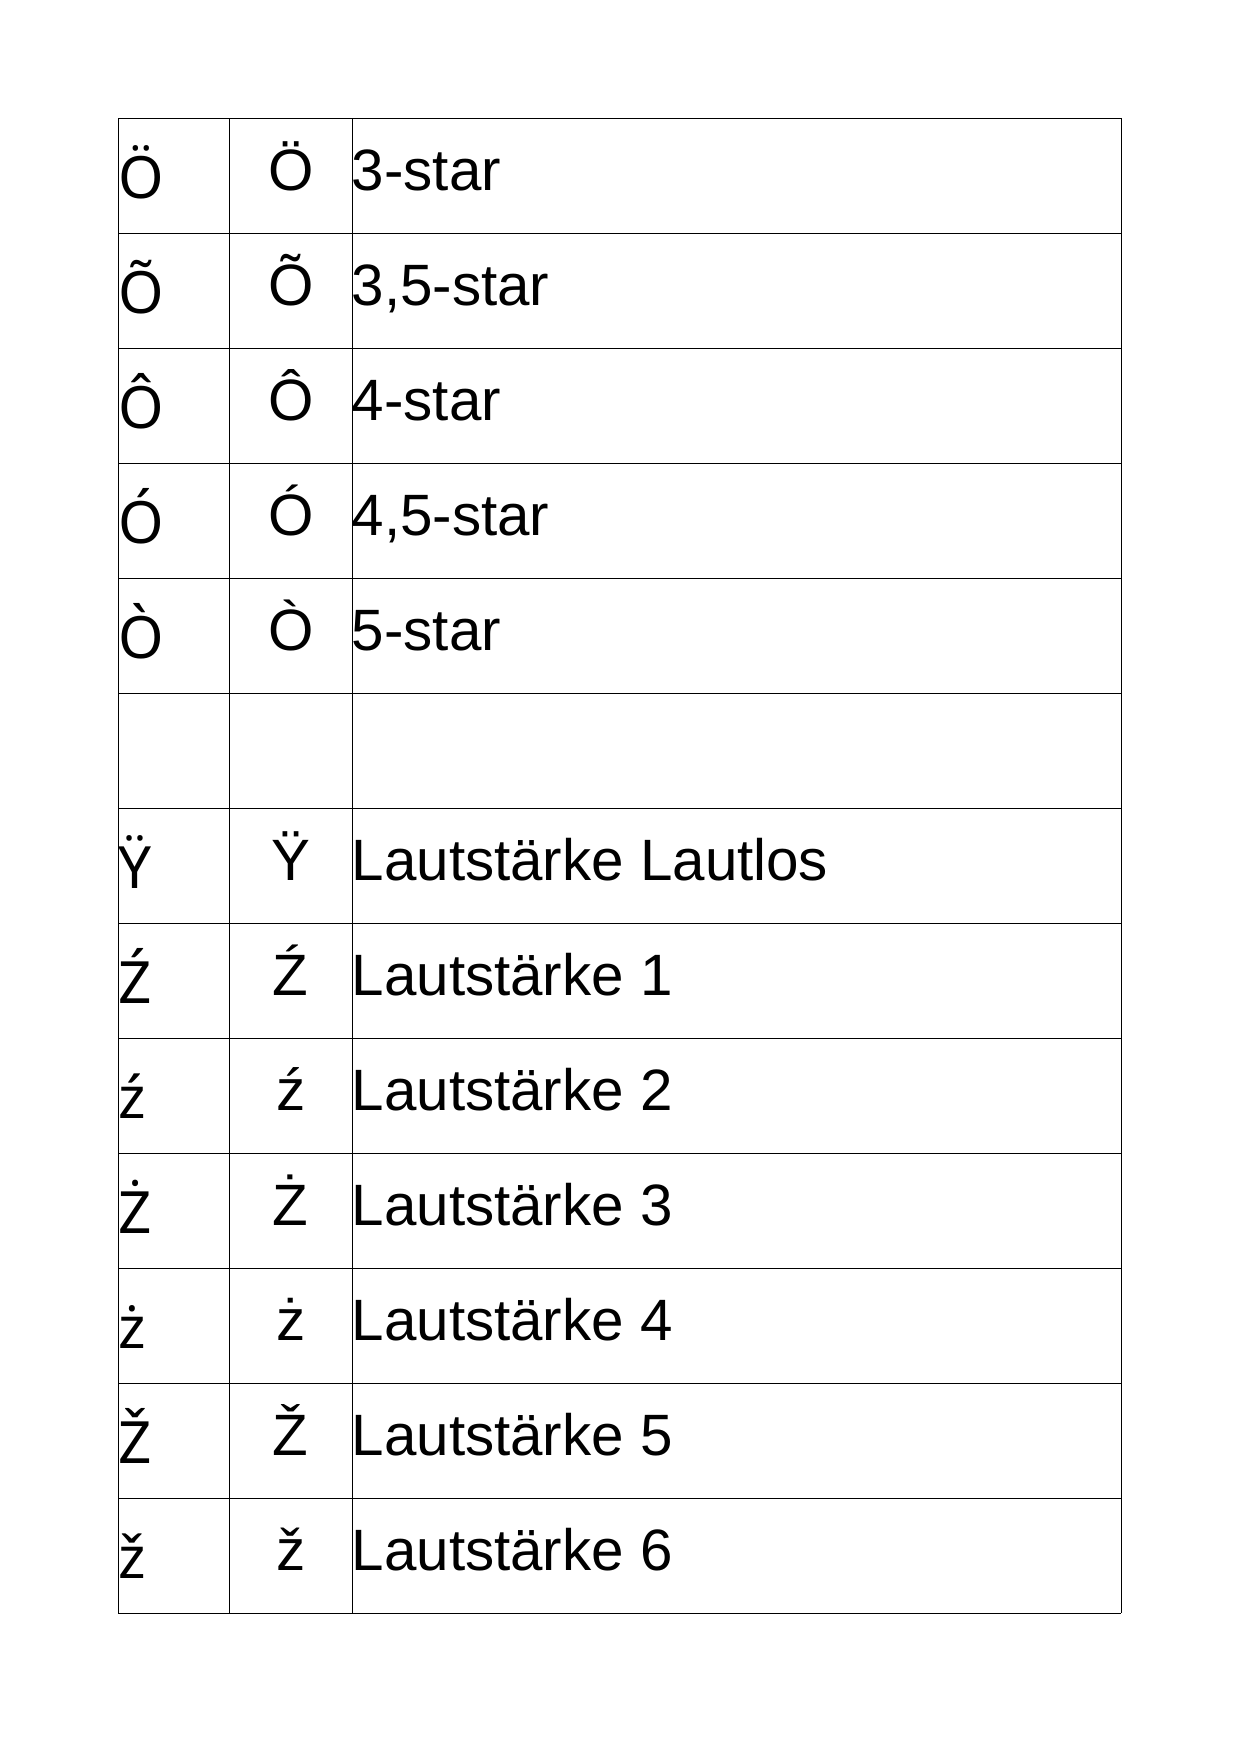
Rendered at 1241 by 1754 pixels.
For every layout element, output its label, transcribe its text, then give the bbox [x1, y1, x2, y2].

table_cell Ö [230, 119, 352, 233]
table_cell Ò [230, 579, 352, 693]
table_cell 5-star [353, 579, 1121, 693]
table_cell Ò [119, 579, 229, 693]
table_cell Ó [230, 464, 352, 578]
table_cell ź [119, 1039, 229, 1153]
table_cell Ô [119, 349, 229, 463]
table_cell Ÿ [119, 809, 229, 923]
table_cell 3,5-star [353, 234, 1121, 348]
table_cell [353, 694, 1121, 808]
table_cell 4-star [353, 349, 1121, 463]
table_cell Lautstärke 3 [353, 1154, 1121, 1268]
table_cell Ô [230, 349, 352, 463]
table_cell 4,5-star [353, 464, 1121, 578]
table_cell Lautstärke 4 [353, 1269, 1121, 1383]
table_cell ž [119, 1499, 229, 1613]
table_cell [230, 694, 352, 808]
table_cell Ó [119, 464, 229, 578]
table_cell Ź [230, 924, 352, 1038]
table_cell Ž [230, 1384, 352, 1498]
table_cell Ÿ [230, 809, 352, 923]
table_cell ž [230, 1499, 352, 1613]
table_cell Õ [119, 234, 229, 348]
table_cell ż [230, 1269, 352, 1383]
table_cell 3-star [353, 119, 1121, 233]
table_cell ź [230, 1039, 352, 1153]
table_cell Lautstärke 5 [353, 1384, 1121, 1498]
table_cell [119, 694, 229, 808]
table_cell Ž [119, 1384, 229, 1498]
table_cell ż [119, 1269, 229, 1383]
table_cell Õ [230, 234, 352, 348]
table_cell Ż [230, 1154, 352, 1268]
table_cell Lautstärke 2 [353, 1039, 1121, 1153]
table_cell Lautstärke Lautlos [353, 809, 1121, 923]
table_cell Lautstärke 1 [353, 924, 1121, 1038]
table_cell Lautstärke 6 [353, 1499, 1121, 1613]
table_cell Ż [119, 1154, 229, 1268]
table_cell Ö [119, 119, 229, 233]
table_cell Ź [119, 924, 229, 1038]
